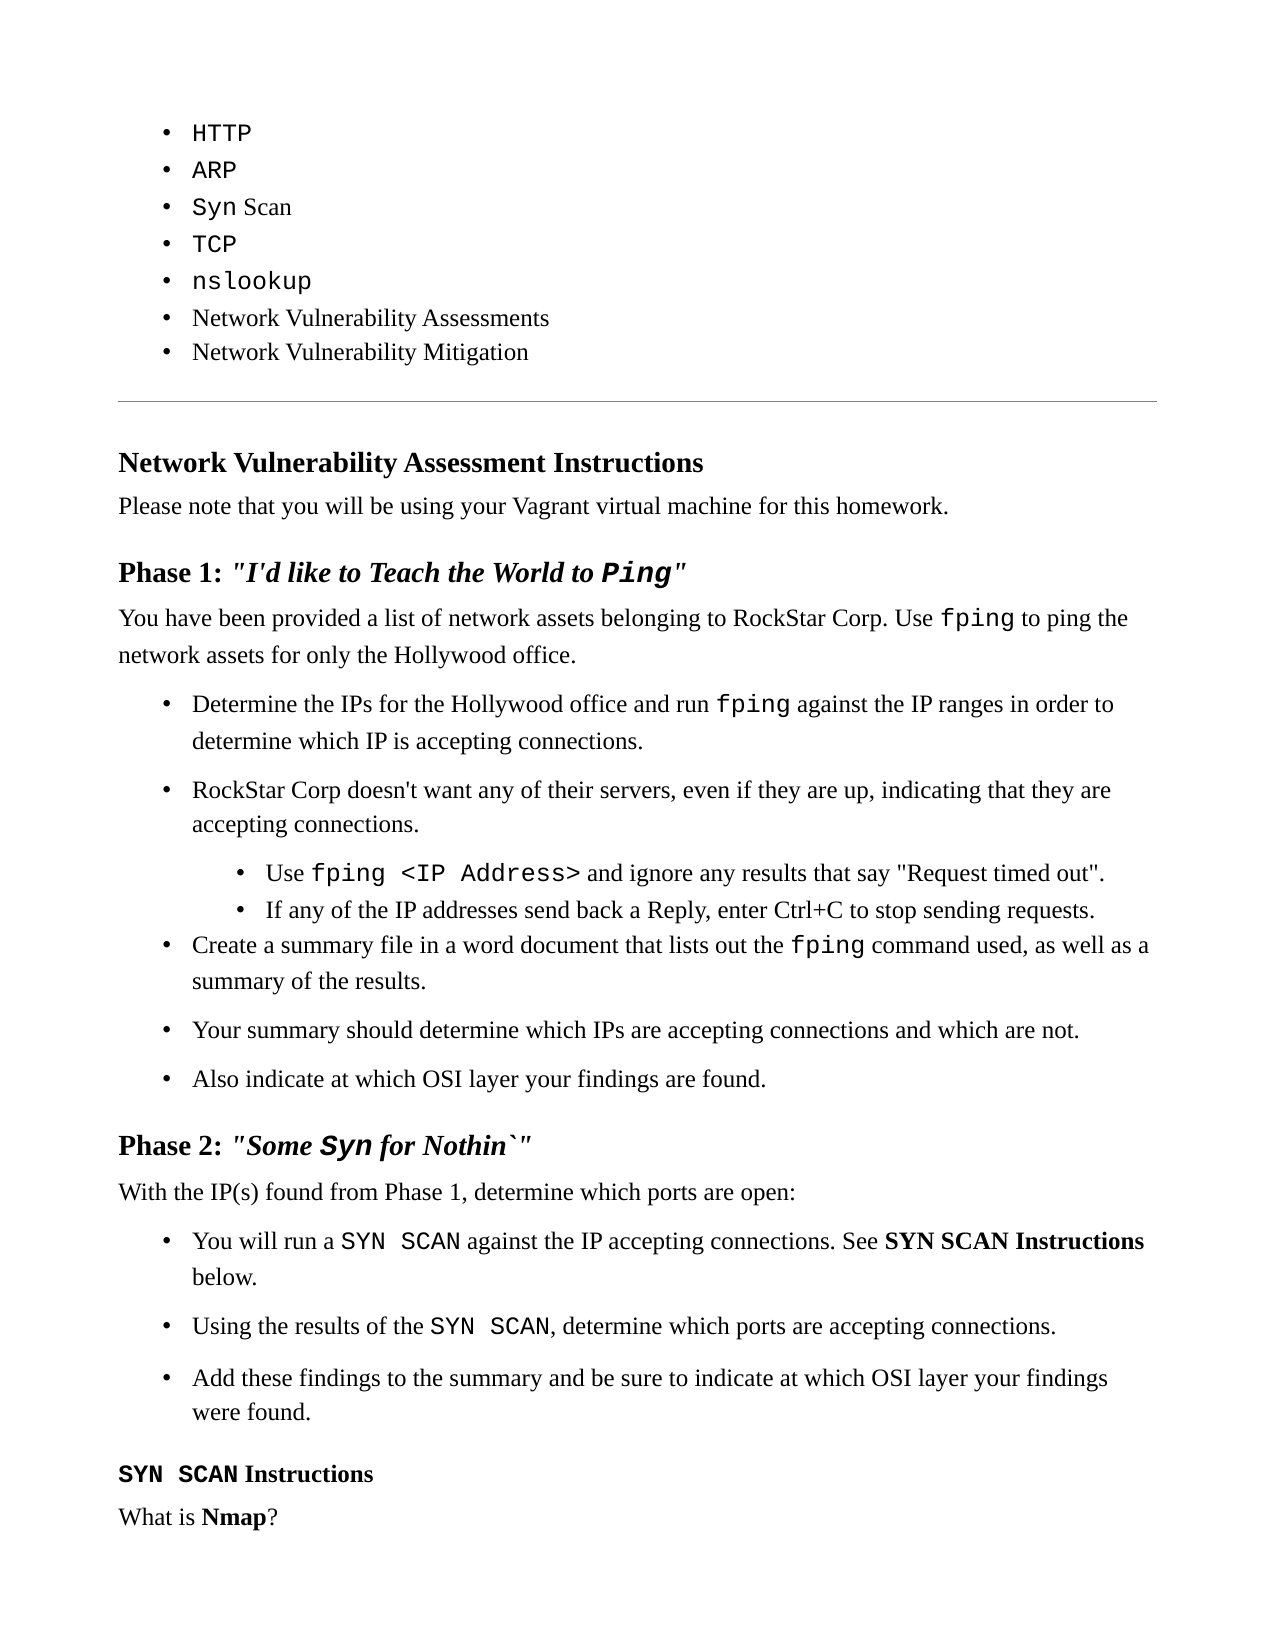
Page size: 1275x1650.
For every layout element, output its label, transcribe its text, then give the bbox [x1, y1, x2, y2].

list Using the results of the SYN SCAN, determine which ports are accepting connections. [162, 1311, 1157, 1342]
list Also indicate at which OSI layer your findings are found. [162, 1064, 1157, 1093]
list HTTP [162, 118, 1157, 149]
list You will run a SYN SCAN against the IP accepting connections. See SYN SCAN Instructions below. [162, 1226, 1157, 1291]
text You have been provided a list of network assets belonging to RockStar Corp. Use fping to ping the network assets for only the Hollywood office. [118, 603, 1157, 669]
list Determine the IPs for the Hollywood office and run fping against the IP ranges in order to determine which IP is accepting connections. [162, 689, 1157, 754]
subtitle SYN SCAN Instructions [118, 1459, 1157, 1490]
subtitle Phase 2: "Some Syn for Nothin`" [118, 1128, 1157, 1164]
list nslookup [162, 266, 1157, 297]
list Create a summary file in a word document that lists out the fping command used, as well as a summary of the results. [162, 930, 1157, 995]
text What is Nmap? [118, 1502, 1157, 1531]
list ARP [162, 155, 1157, 186]
text With the IP(s) found from Phase 1, determine which ports are open: [118, 1177, 1157, 1205]
list RockStar Corp doesn't want any of their servers, even if they are up, indicating that they are accepting connections. [162, 775, 1157, 838]
subtitle Network Vulnerability Assessment Instructions [118, 445, 1157, 479]
list If any of the IP addresses send back a Reply, enter Ctrl+C to stop sending requests. [236, 895, 1157, 924]
list TCP [162, 229, 1157, 260]
text Please note that you will be using your Vagrant virtual machine for this homework. [118, 491, 1157, 520]
list Network Vulnerability Mitigation [162, 337, 1157, 366]
list Add these findings to the summary and be sure to indicate at which OSI layer your findings were found. [162, 1363, 1157, 1426]
list Syn Scan [162, 192, 1157, 223]
list Use fping <IP Address> and ignore any results that say "Request timed out". [236, 858, 1157, 889]
list Your summary should determine which IPs are accepting connections and which are not. [162, 1015, 1157, 1044]
subtitle Phase 1: "I'd like to Teach the World to Ping" [118, 555, 1157, 591]
list Network Vulnerability Assessments [162, 303, 1157, 332]
